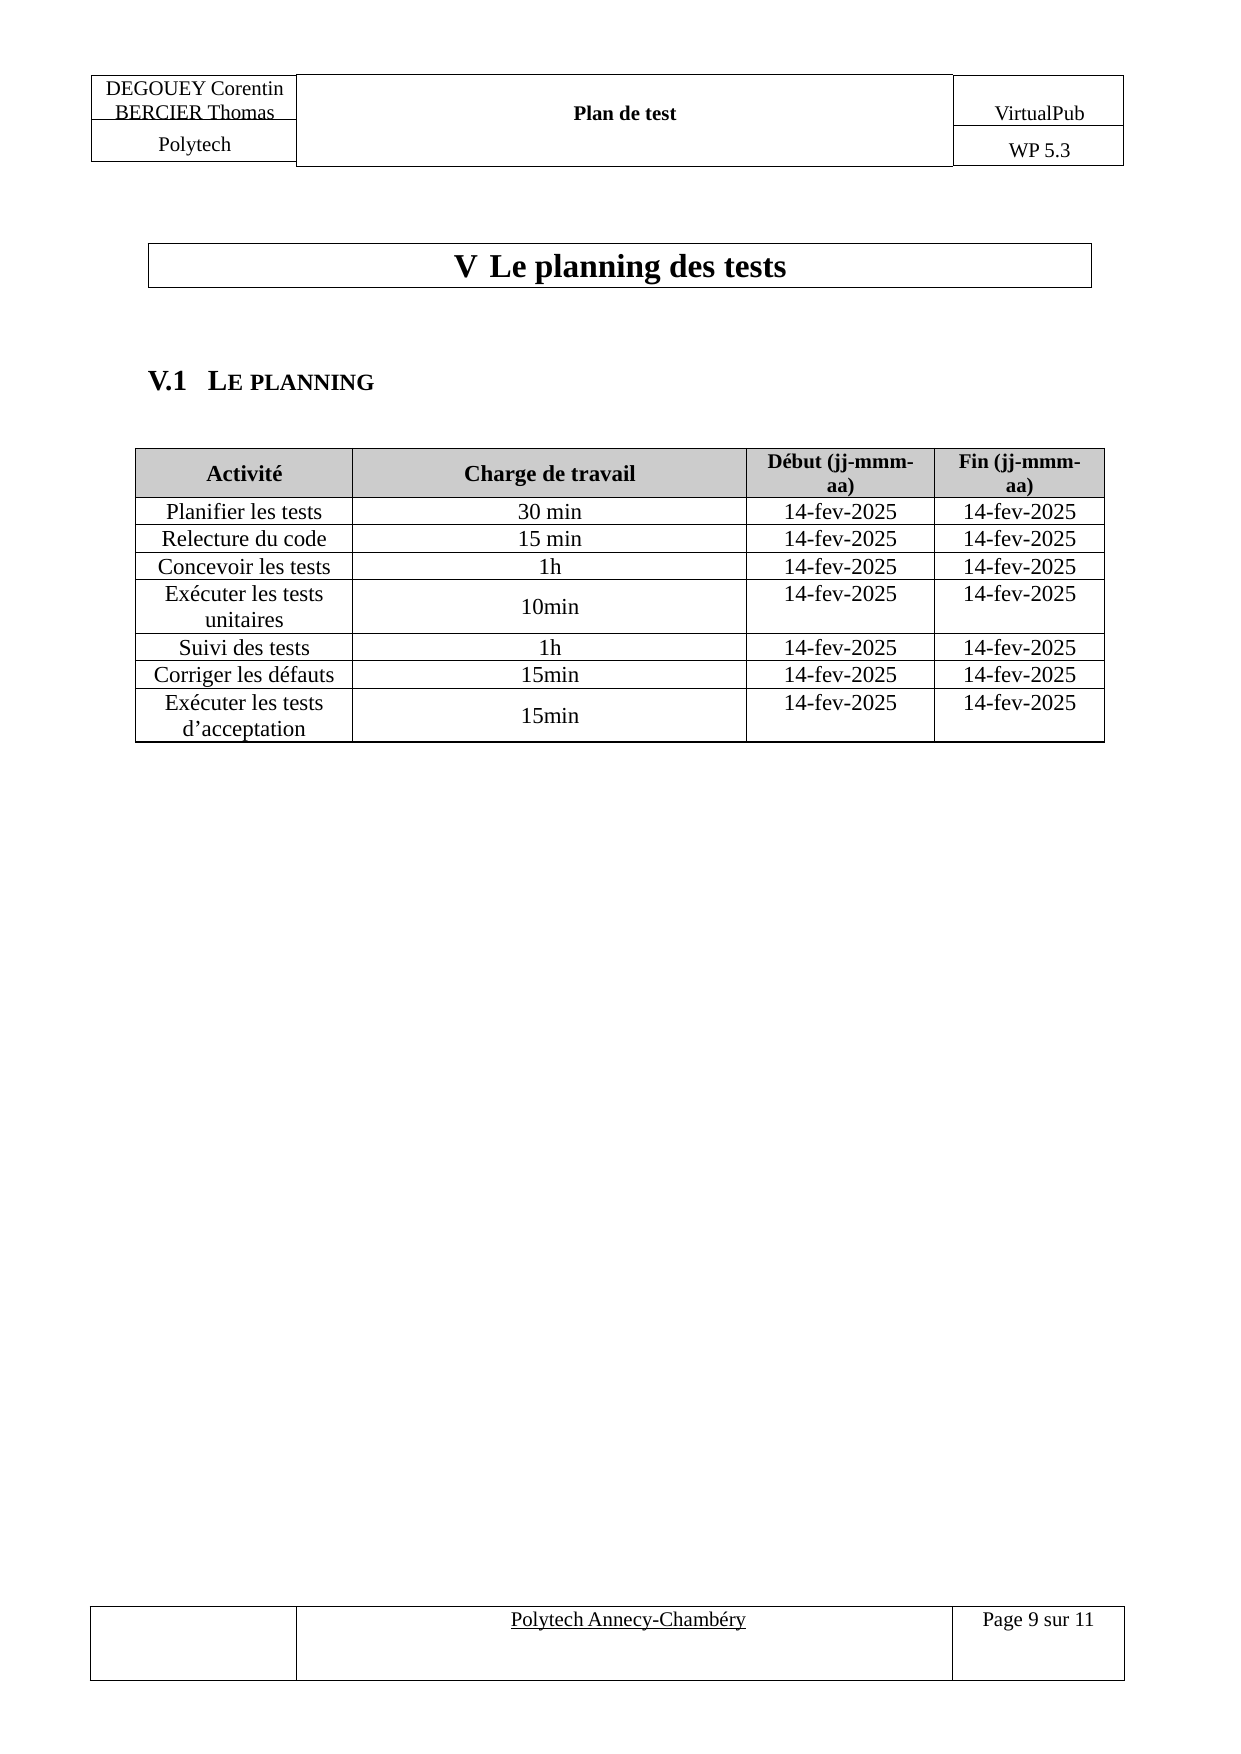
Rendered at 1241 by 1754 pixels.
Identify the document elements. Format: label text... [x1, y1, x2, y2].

table_header Activité [136, 449, 352, 497]
table_cell 14-fev-2025 [747, 689, 934, 741]
table_cell 15min [353, 661, 746, 688]
table_cell 14-fev-2025 [747, 525, 934, 552]
table_cell 14-fev-2025 [747, 498, 934, 524]
table_cell Exécuter les tests d’acceptation [136, 689, 352, 741]
table_cell 15 min [353, 525, 746, 552]
table_cell Planifier les tests [136, 498, 352, 524]
table_cell 1h [353, 553, 746, 579]
table_header Charge de travail [353, 449, 746, 497]
table_cell 14-fev-2025 [935, 689, 1104, 741]
table_cell 14-fev-2025 [935, 634, 1104, 660]
subtitle Le planning [148, 363, 1092, 396]
table_cell 10min [353, 580, 746, 633]
table_cell 14-fev-2025 [935, 553, 1104, 579]
table_header Début (jj-mmm-aa) [747, 449, 934, 497]
table_header Fin (jj-mmm-aa) [935, 449, 1104, 497]
table_cell Concevoir les tests [136, 553, 352, 579]
table_cell Corriger les défauts [136, 661, 352, 688]
table_cell 30 min [353, 498, 746, 524]
table_cell 14-fev-2025 [747, 661, 934, 688]
table_cell 15min [353, 689, 746, 741]
table_cell Suivi des tests [136, 634, 352, 660]
table_cell Exécuter les tests unitaires [136, 580, 352, 633]
table_cell 14-fev-2025 [935, 580, 1104, 633]
table_cell 1h [353, 634, 746, 660]
table_cell 14-fev-2025 [747, 634, 934, 660]
table_cell 14-fev-2025 [935, 498, 1104, 524]
table_cell 14-fev-2025 [935, 661, 1104, 688]
subtitle Le planning des tests [149, 244, 1091, 287]
table_cell 14-fev-2025 [747, 553, 934, 579]
table_cell 14-fev-2025 [747, 580, 934, 633]
table_cell Relecture du code [136, 525, 352, 552]
table_cell 14-fev-2025 [935, 525, 1104, 552]
